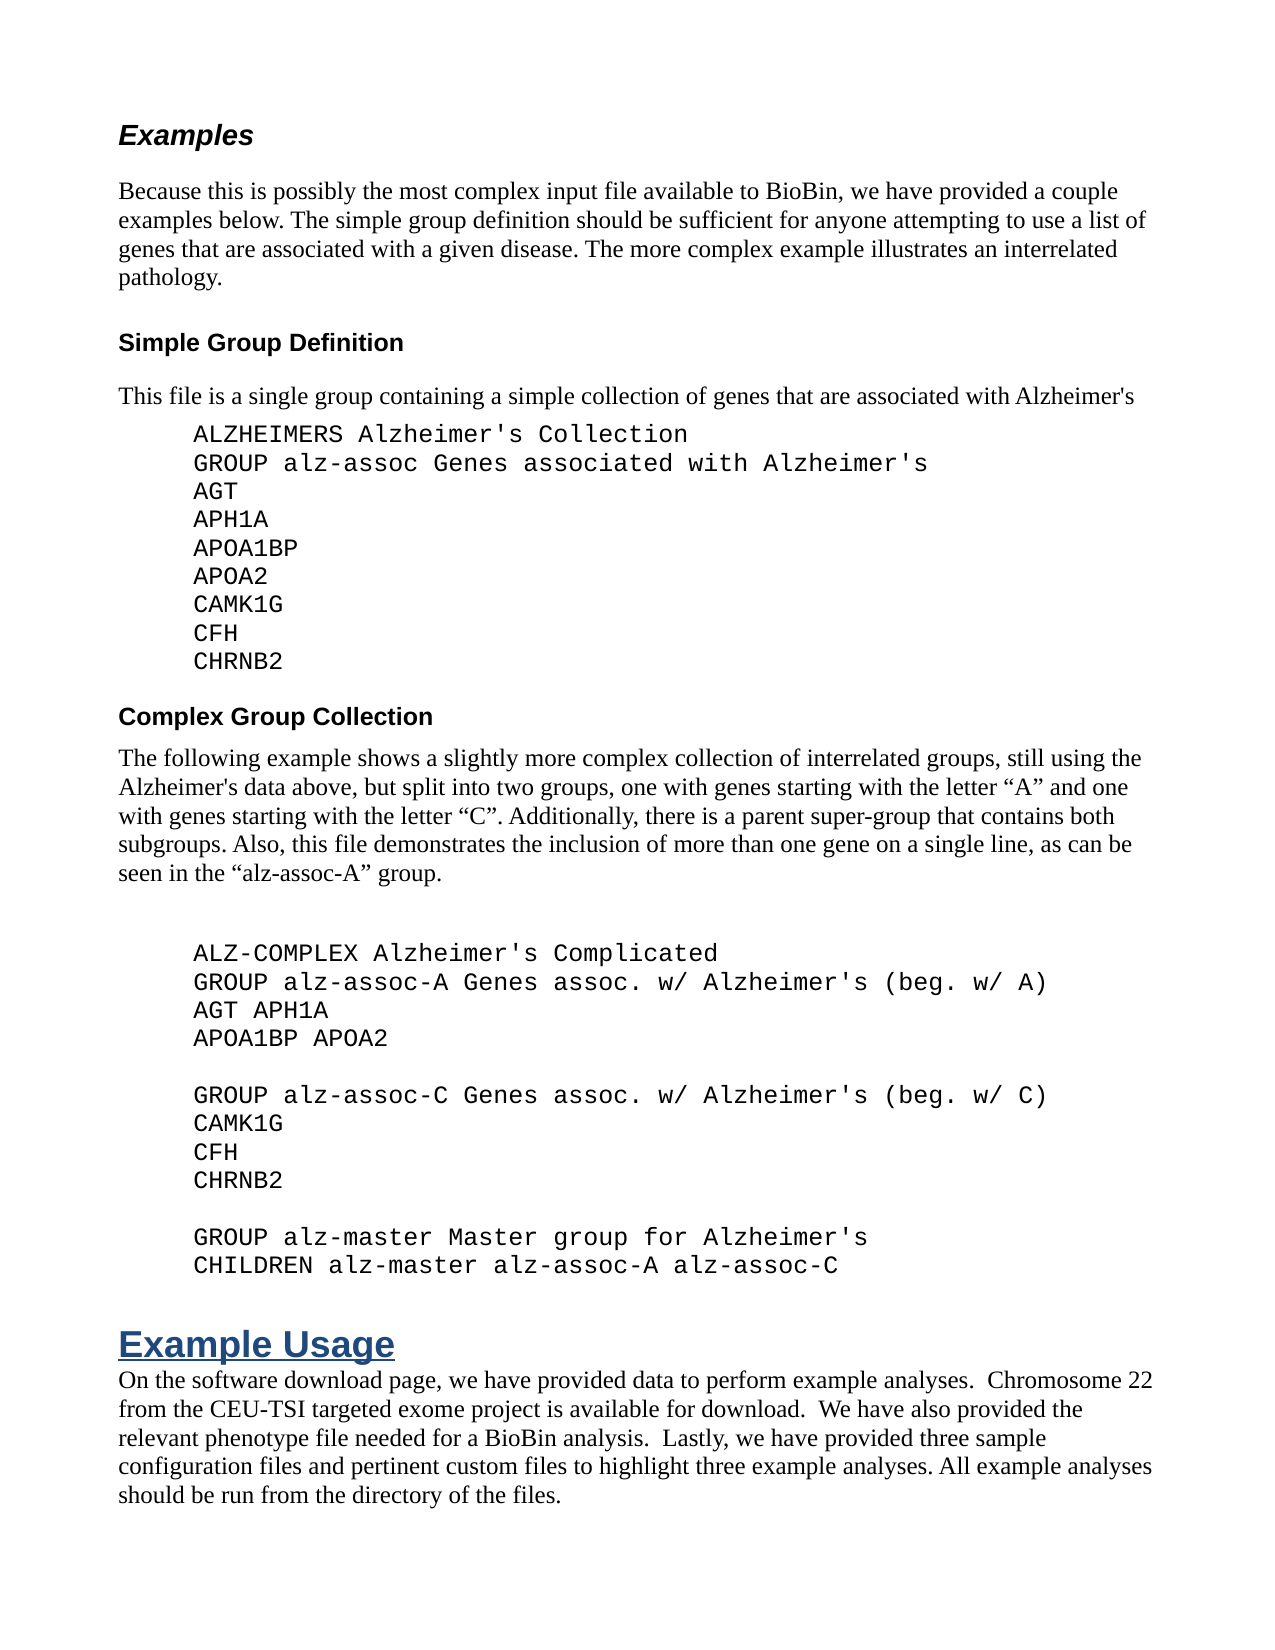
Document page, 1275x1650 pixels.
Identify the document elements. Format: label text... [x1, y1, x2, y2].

text On the software download page, we have provided data to perform example analyses. Chromosome 22 from the CEU-TSI targeted exome project is available for download. We have also provided the relevant phenotype file needed for a BioBin analysis. Lastly, we have provided three sample configuration files and pertinent custom files to highlight three example analyses. All example analyses should be run from the directory of the files. [118, 1365, 1157, 1509]
text CHRNB2 [193, 1167, 1157, 1196]
text The following example shows a slightly more complex collection of interrelated groups, still using the Alzheimer's data above, but split into two groups, one with genes starting with the letter “A” and one with genes starting with the letter “C”. Additionally, there is a parent super-group that contains both subgroups. Also, this file demonstrates the inclusion of more than one gene on a single line, as can be seen in the “alz-assoc-A” group. [118, 743, 1157, 916]
text Because this is possibly the most complex input file available to BioBin, we have provided a couple examples below. The simple group definition should be sufficient for anyone attempting to use a list of genes that are associated with a given disease. The more complex example illustrates an interrelated pathology. [118, 176, 1157, 291]
subtitle Example Usage [118, 1322, 1157, 1365]
subtitle Examples [118, 118, 1157, 152]
text AGT APH1A [193, 997, 1157, 1026]
text CAMK1G [193, 1111, 1157, 1139]
subtitle Complex Group Collection [118, 702, 1157, 731]
text CHILDREN alz-master alz-assoc-A alz-assoc-C [193, 1252, 1157, 1281]
text GROUP alz-assoc Genes associated with Alzheimer's [193, 450, 1157, 479]
text CFH [193, 1139, 1157, 1167]
text ALZHEIMERS Alzheimer's Collection [193, 422, 1157, 450]
text CAMK1G [193, 592, 1157, 620]
text CHRNB2 [193, 649, 1157, 677]
text GROUP alz-master Master group for Alzheimer's [193, 1224, 1157, 1252]
text GROUP alz-assoc-A Genes assoc. w/ Alzheimer's (beg. w/ A) [193, 969, 1157, 997]
text APOA1BP APOA2 [193, 1026, 1157, 1054]
text AGT [193, 479, 1157, 507]
text GROUP alz-assoc-C Genes assoc. w/ Alzheimer's (beg. w/ C) [193, 1082, 1157, 1111]
text APH1A [193, 507, 1157, 535]
text APOA1BP [193, 535, 1157, 564]
text APOA2 [193, 564, 1157, 592]
text ALZ-COMPLEX Alzheimer's Complicated [193, 941, 1157, 969]
text This file is a single group containing a simple collection of genes that are associated with Alzheimer's [118, 381, 1157, 410]
text CFH [193, 620, 1157, 649]
subtitle Simple Group Definition [118, 328, 1157, 357]
